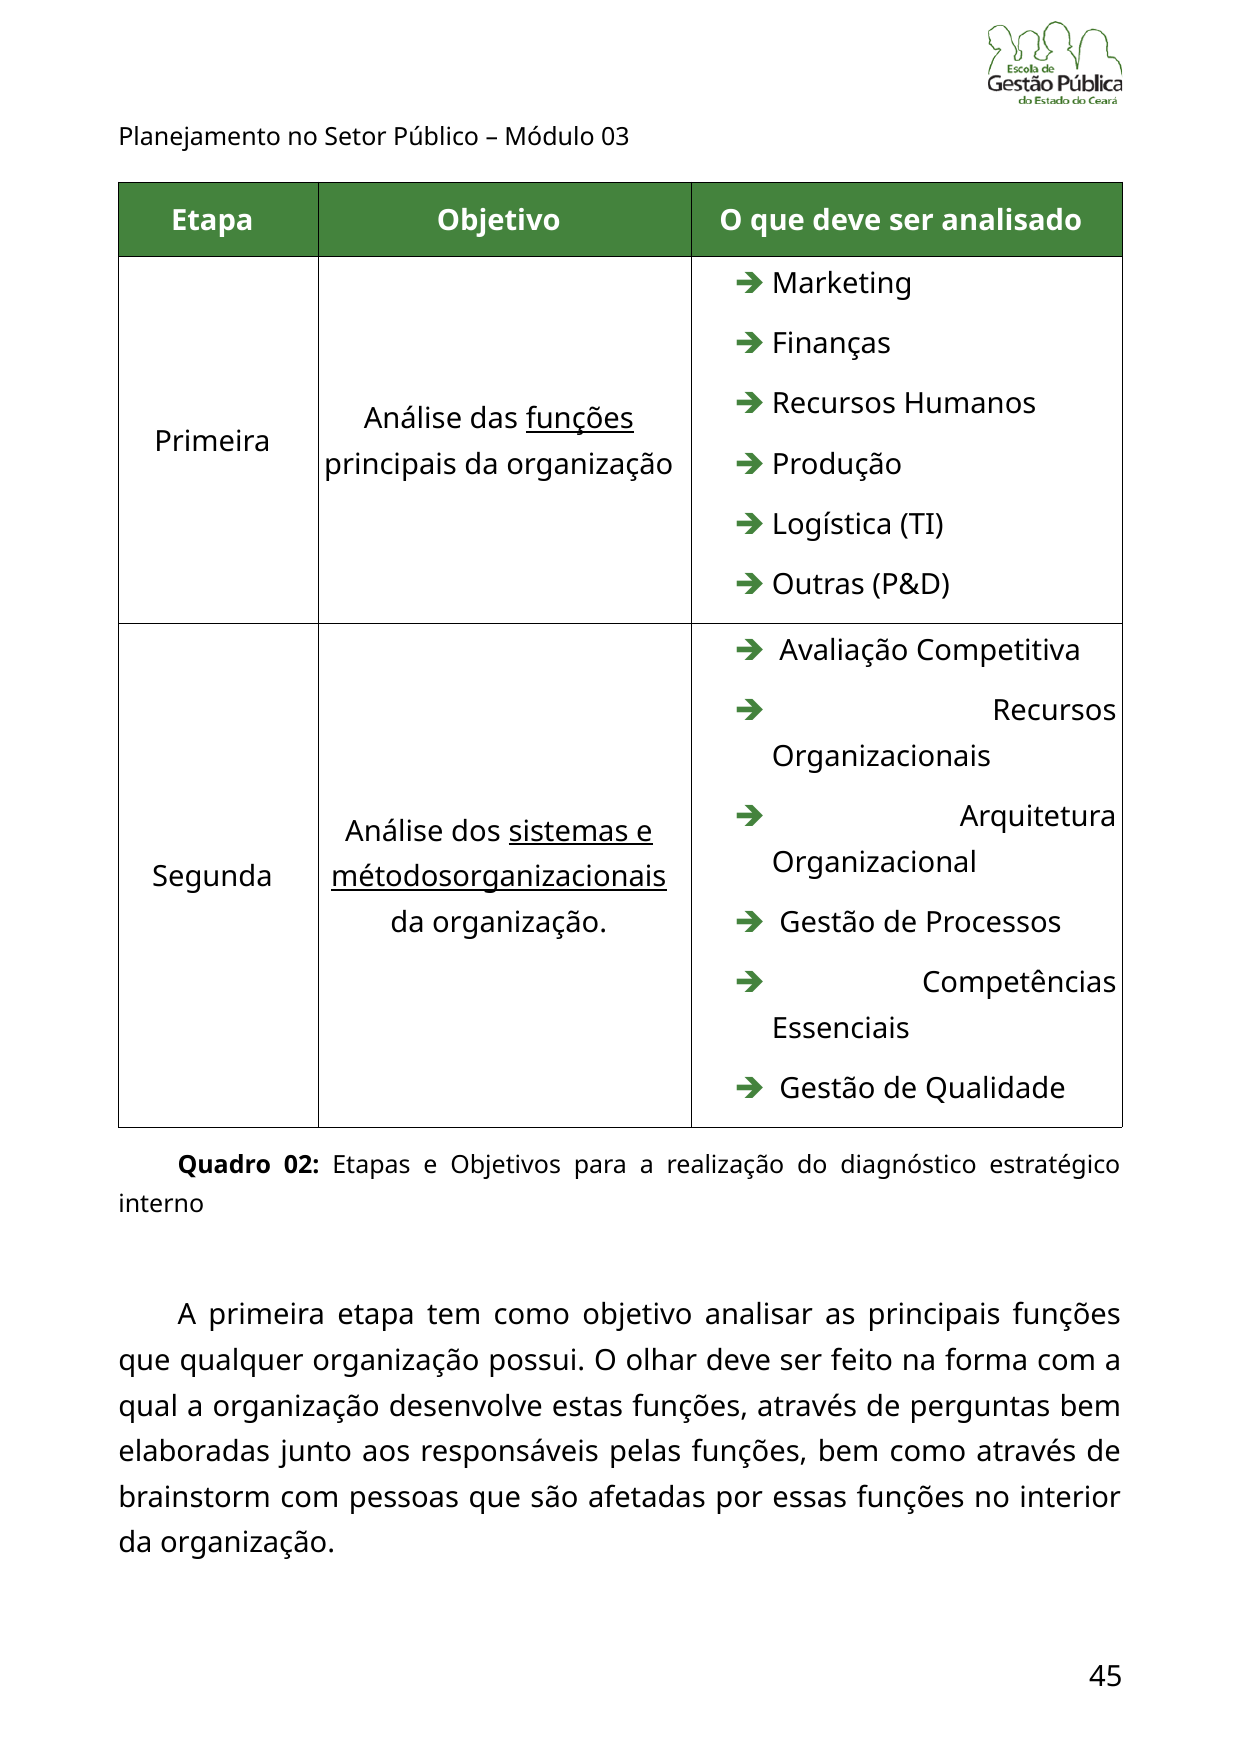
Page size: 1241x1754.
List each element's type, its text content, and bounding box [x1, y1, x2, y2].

table_cell Análise dos sistemas e métodosorganizacionais da organização. [319, 624, 691, 1127]
table_header O que deve ser analisado [692, 183, 1122, 256]
table_cell Segunda [119, 624, 318, 1127]
table_header Etapa [119, 183, 318, 256]
table_header Objetivo [319, 183, 691, 256]
text Quadro 02: Etapas e Objetivos para a realização do diagnóstico estratégico interno [118, 1147, 1122, 1220]
table_cell Avaliação Competitiva Recursos Organizacionais Arquitetura Organizacional Gestão de Processos Competências Essenciais Gestão de Qualidade [692, 624, 1122, 1127]
table_cell Análise das funções principais da organização [319, 257, 691, 623]
table_cell Primeira [119, 257, 318, 623]
picture [118, 21, 1123, 104]
text A primeira etapa tem como objetivo analisar as principais funções que qualquer organização possui. O olhar deve ser feito na forma com a qual a organização desenvolve estas funções, através de perguntas bem elaboradas junto aos responsáveis pelas funções, bem como através de brainstorm com pessoas que são afetadas por essas funções no interior da organização. [118, 1294, 1122, 1561]
table_cell Marketing Finanças Recursos Humanos Produção Logística (TI) Outras (P&D) [692, 257, 1122, 623]
